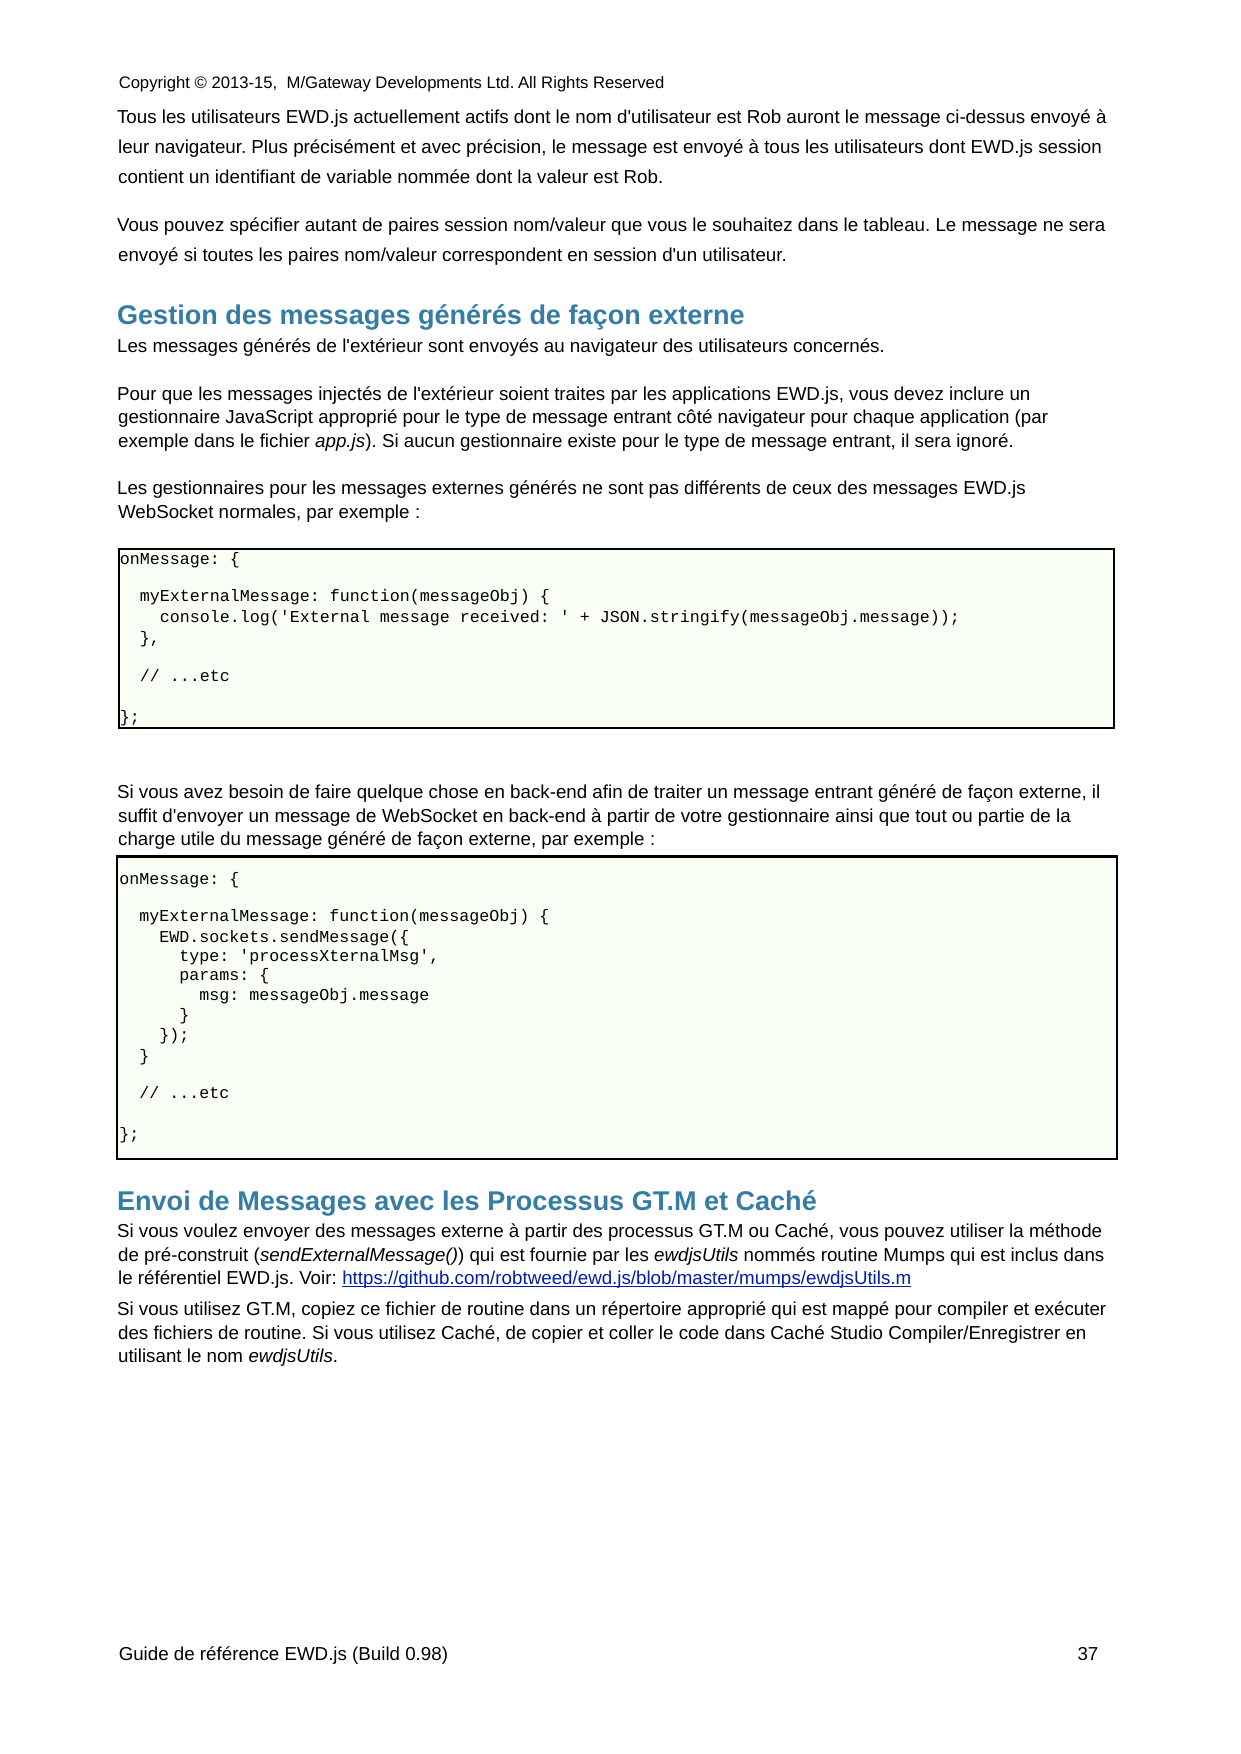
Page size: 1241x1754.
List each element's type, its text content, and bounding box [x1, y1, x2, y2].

text Si vous avez besoin de faire quelque chose en back-end afin de traiter un message entrant généré de façon externe, il suffit d'envoyer un message de WebSocket en back-end à partir de votre gestionnaire ainsi que tout ou partie de la charge utile du message généré de façon externe, par exemple : [117, 781, 1122, 850]
text onMessage: { [120, 550, 1113, 569]
text Pour que les messages injectés de l'extérieur soient traites par les applications EWD.js, vous devez inclure un gestionnaire JavaScript approprié pour le type de message entrant côté navigateur pour chaque application (par exemple dans le fichier app.js). Si aucun gestionnaire existe pour le type de message entrant, il sera ignoré. [117, 382, 1122, 451]
text Si vous voulez envoyer des messages externe à partir des processus GT.M ou Caché, vous pouvez utiliser la méthode de pré-construit (sendExternalMessage()) qui est fournie par les ewdjsUtils nommés routine Mumps qui est inclus dans le référentiel EWD.js. Voir: https://github.com/robtweed/ewd.js/blob/master/mumps/ewdjsUtils.m [117, 1220, 1122, 1288]
text console.log('External message received: ' + JSON.stringify(messageObj.message)); [120, 607, 1113, 628]
subtitle Gestion des messages générés de façon externe [117, 299, 1126, 331]
text // ...etc [120, 665, 1113, 686]
text Vous pouvez spécifier autant de paires session nom/valeur que vous le souhaitez dans le tableau. Le message ne sera envoyé si toutes les paires nom/valeur correspondent en session d'un utilisateur. [117, 214, 1122, 266]
text Les gestionnaires pour les messages externes générés ne sont pas différents de ceux des messages EWD.js WebSocket normales, par exemple : [117, 477, 1122, 522]
text }, [120, 628, 1113, 649]
subtitle Envoi de Messages avec les Processus GT.M et Caché [117, 1184, 1126, 1216]
table_header onMessage: { myExternalMessage: function(messageObj) { EWD.sockets.sendMessage({ type: 'processXternalMsg', params: { msg: messageObj.message } }); } // ...etc }; [118, 858, 1116, 1157]
text Les messages générés de l'extérieur sont envoyés au navigateur des utilisateurs concernés. [117, 335, 1122, 356]
text Si vous utilisez GT.M, copiez ce fichier de routine dans un répertoire approprié qui est mappé pour compiler et exécuter des fichiers de routine. Si vous utilisez Caché, de copier et coller le code dans Caché Studio Compiler/Enregistrer en utilisant le nom ewdjsUtils. [117, 1298, 1122, 1366]
text }; [120, 706, 1113, 727]
text Tous les utilisateurs EWD.js actuellement actifs dont le nom d'utilisateur est Rob auront le message ci-dessus envoyé à leur navigateur. Plus précisément et avec précision, le message est envoyé à tous les utilisateurs dont EWD.js session contient un identifiant de variable nommée dont la valeur est Rob. [117, 106, 1122, 188]
text myExternalMessage: function(messageObj) { [120, 586, 1113, 607]
